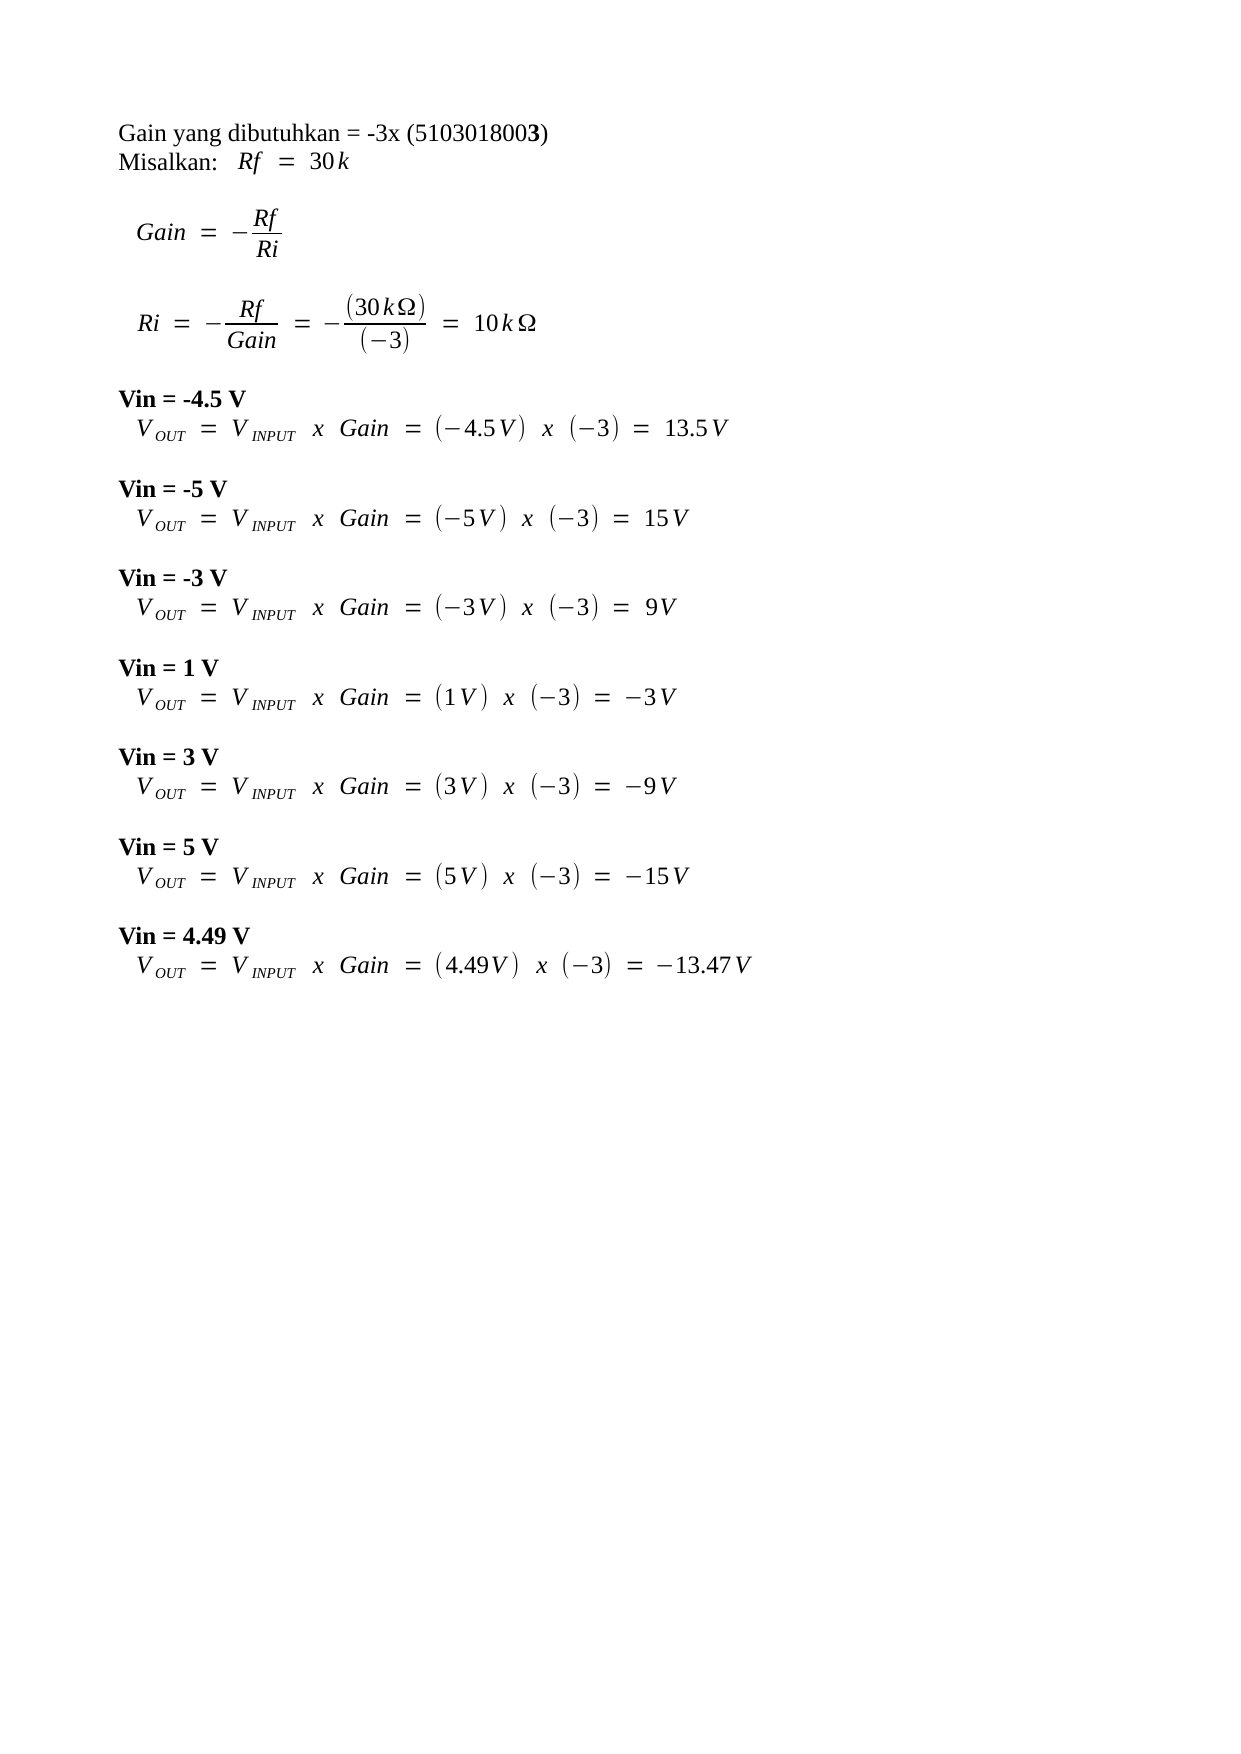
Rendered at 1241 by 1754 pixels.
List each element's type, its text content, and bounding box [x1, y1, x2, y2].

text Vin = 1 V [118, 653, 1122, 682]
text Vin = 3 V [118, 742, 1122, 771]
text Vin = -5 V [118, 474, 1122, 503]
text Vin = 4.49 V [118, 921, 1122, 950]
text Vin = -3 V [118, 563, 1122, 592]
text Gain yang dibutuhkan = -3x (5103018003) [118, 118, 1122, 147]
text Vin = -4.5 V [118, 384, 1122, 413]
text Vin = 5 V [118, 832, 1122, 861]
text Misalkan: [118, 147, 1122, 176]
